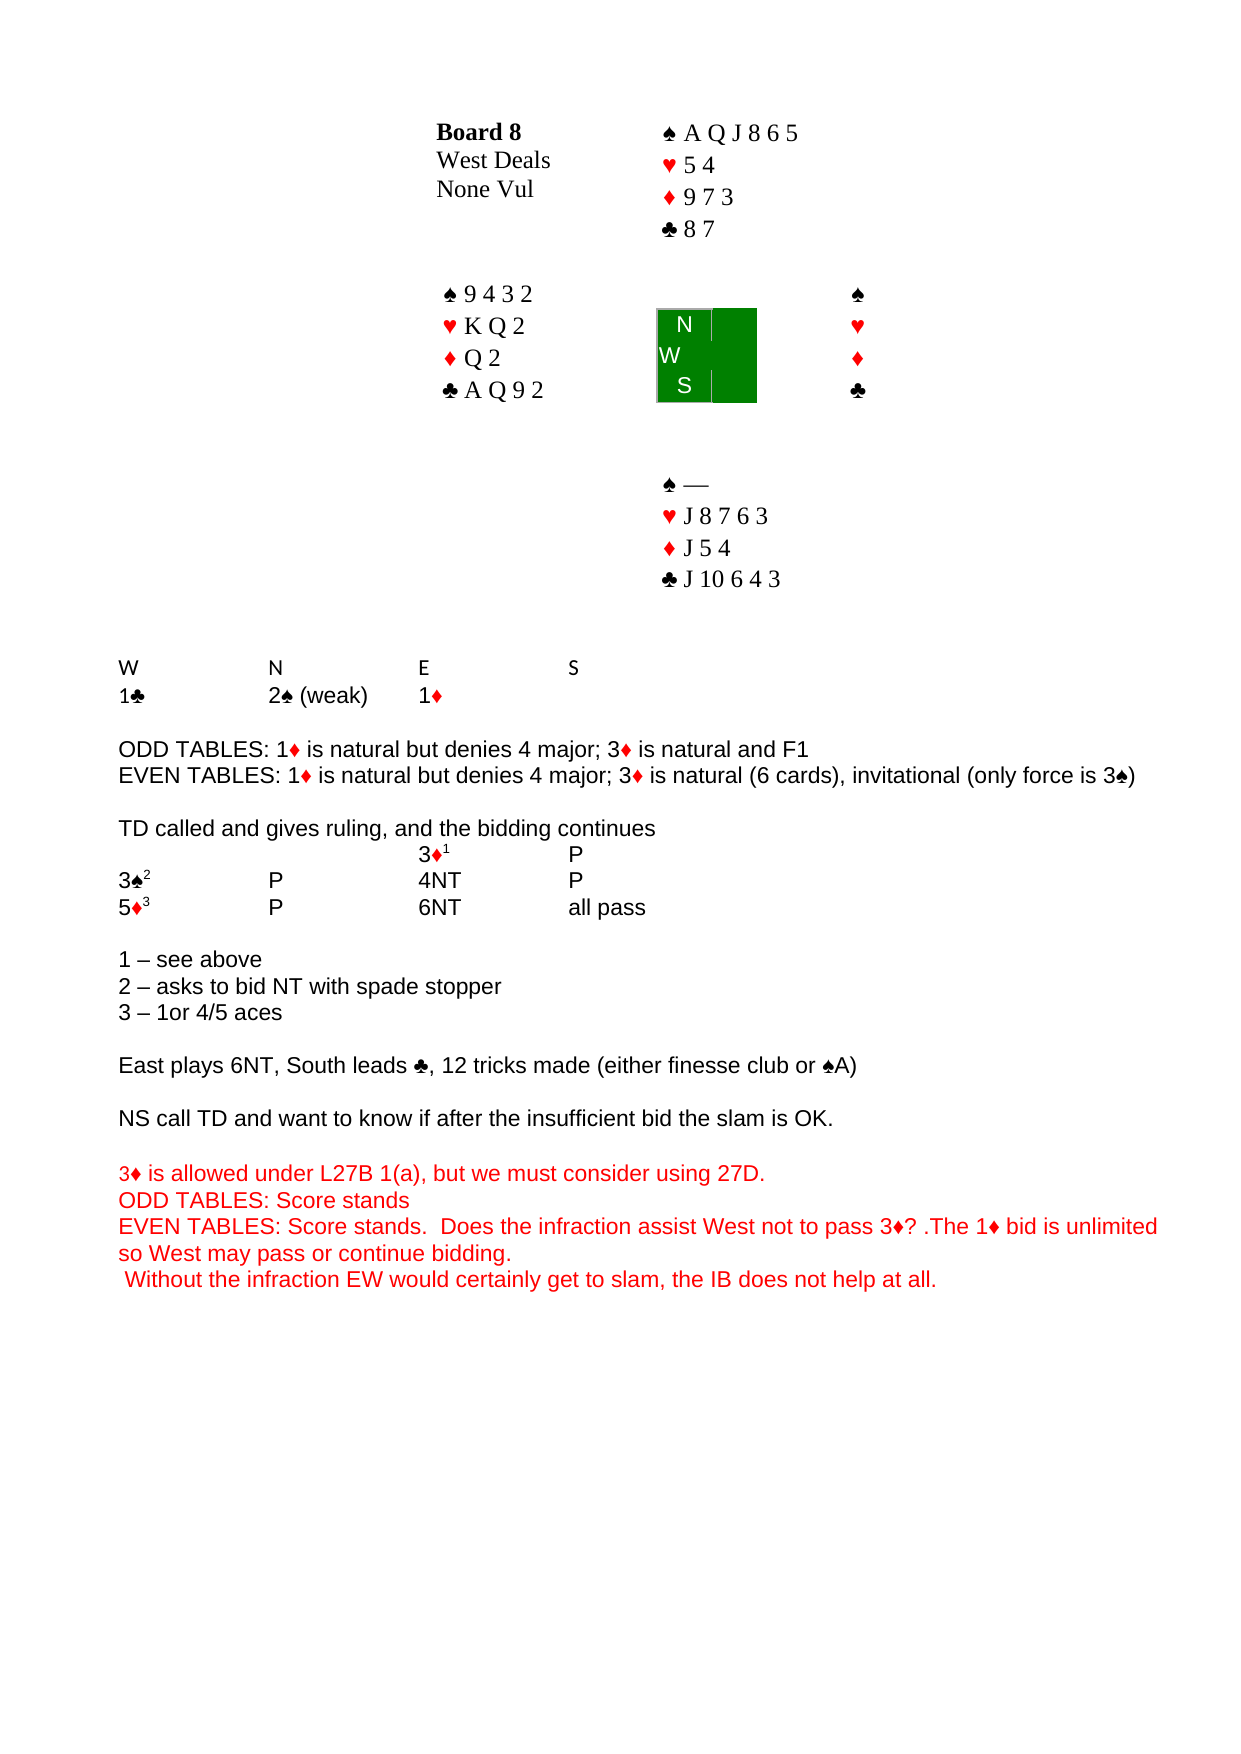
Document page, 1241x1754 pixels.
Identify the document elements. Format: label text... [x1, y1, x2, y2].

table_header ♠ [845, 278, 865, 309]
text ODD TABLES: Score stands [118, 1187, 1181, 1213]
table_cell Q 2 [463, 341, 546, 373]
table_cell J 10 6 4 3 [682, 563, 782, 595]
table_cell [655, 275, 817, 466]
text 5♦3 P 6NT all pass [118, 894, 1181, 920]
text East plays 6NT, South leads ♣, 12 tricks made (either finesse club or ♠A) [118, 1052, 1181, 1078]
table_cell ♦ [657, 531, 682, 563]
table_cell K Q 2 [463, 310, 546, 341]
text EVEN TABLES: 1♦ is natural but denies 4 major; 3♦ is natural (6 cards), invitational (only force is 3♠) [118, 762, 1181, 788]
text 3♦1 P [118, 841, 1181, 867]
text 1♣ 2♠ (weak) 1♦ [118, 681, 1181, 709]
text 2 – asks to bid NT with spade stopper [118, 973, 1181, 999]
table_cell ♣ [845, 373, 865, 405]
table_cell ♥ [845, 310, 865, 341]
table_header ♠ [657, 467, 682, 499]
table_cell ♥ [657, 499, 682, 531]
table_cell 5 4 [682, 149, 800, 180]
text TD called and gives ruling, and the bidding continues [118, 814, 1181, 841]
table_cell W [658, 341, 743, 370]
table_header Board 8 West Deals None Vul [434, 115, 655, 274]
table_header [436, 276, 547, 435]
table_header ♠ [657, 117, 682, 148]
table_header [844, 276, 865, 435]
text EVEN TABLES: Score stands. Does the infraction assist West not to pass 3♦? .The 1♦ bid is unlimited so West may pass or continue bidding. [118, 1213, 1181, 1266]
table_header N [658, 310, 711, 341]
table_cell ♦ [657, 180, 682, 212]
table_cell ♦ [438, 341, 462, 373]
table_cell [655, 466, 865, 625]
table_cell S [658, 370, 711, 402]
table_cell ♥ [438, 310, 462, 341]
table_cell ♥ [657, 149, 682, 180]
table_cell [817, 275, 865, 466]
text W N E S [118, 653, 1181, 681]
table_cell ♦ [845, 341, 865, 373]
table_cell A Q 9 2 [463, 373, 546, 405]
text 3♦ is allowed under L27B 1(a), but we must consider using 27D. [118, 1159, 1181, 1187]
text 3 – 1or 4/5 aces [118, 999, 1181, 1025]
text Without the infraction EW would certainly get to slam, the IB does not help at all. [118, 1266, 1181, 1292]
table_cell 9 7 3 [682, 180, 800, 212]
text NS call TD and want to know if after the insufficient bid the slam is OK. [118, 1104, 1181, 1131]
table_cell [434, 275, 655, 466]
table_cell ♣ [438, 373, 462, 405]
text ODD TABLES: 1♦ is natural but denies 4 major; 3♦ is natural and F1 [118, 736, 1181, 762]
table_cell [744, 341, 757, 370]
table_cell [434, 466, 655, 625]
table_cell 8 7 [682, 212, 800, 244]
table_header 9 4 3 2 [463, 278, 546, 309]
table_cell ♣ [657, 212, 682, 244]
table_cell J 8 7 6 3 [682, 499, 782, 531]
table_cell ♣ [657, 563, 682, 595]
table_header — [682, 467, 782, 499]
text 3♠2 P 4NT P [118, 867, 1181, 894]
table_header [547, 276, 572, 435]
table_header [819, 276, 844, 435]
table_header ♠ [438, 278, 462, 309]
table_header [655, 115, 865, 274]
table_header A Q J 8 6 5 [682, 117, 800, 148]
table_cell J 5 4 [682, 531, 782, 563]
text 1 – see above [118, 946, 1181, 973]
